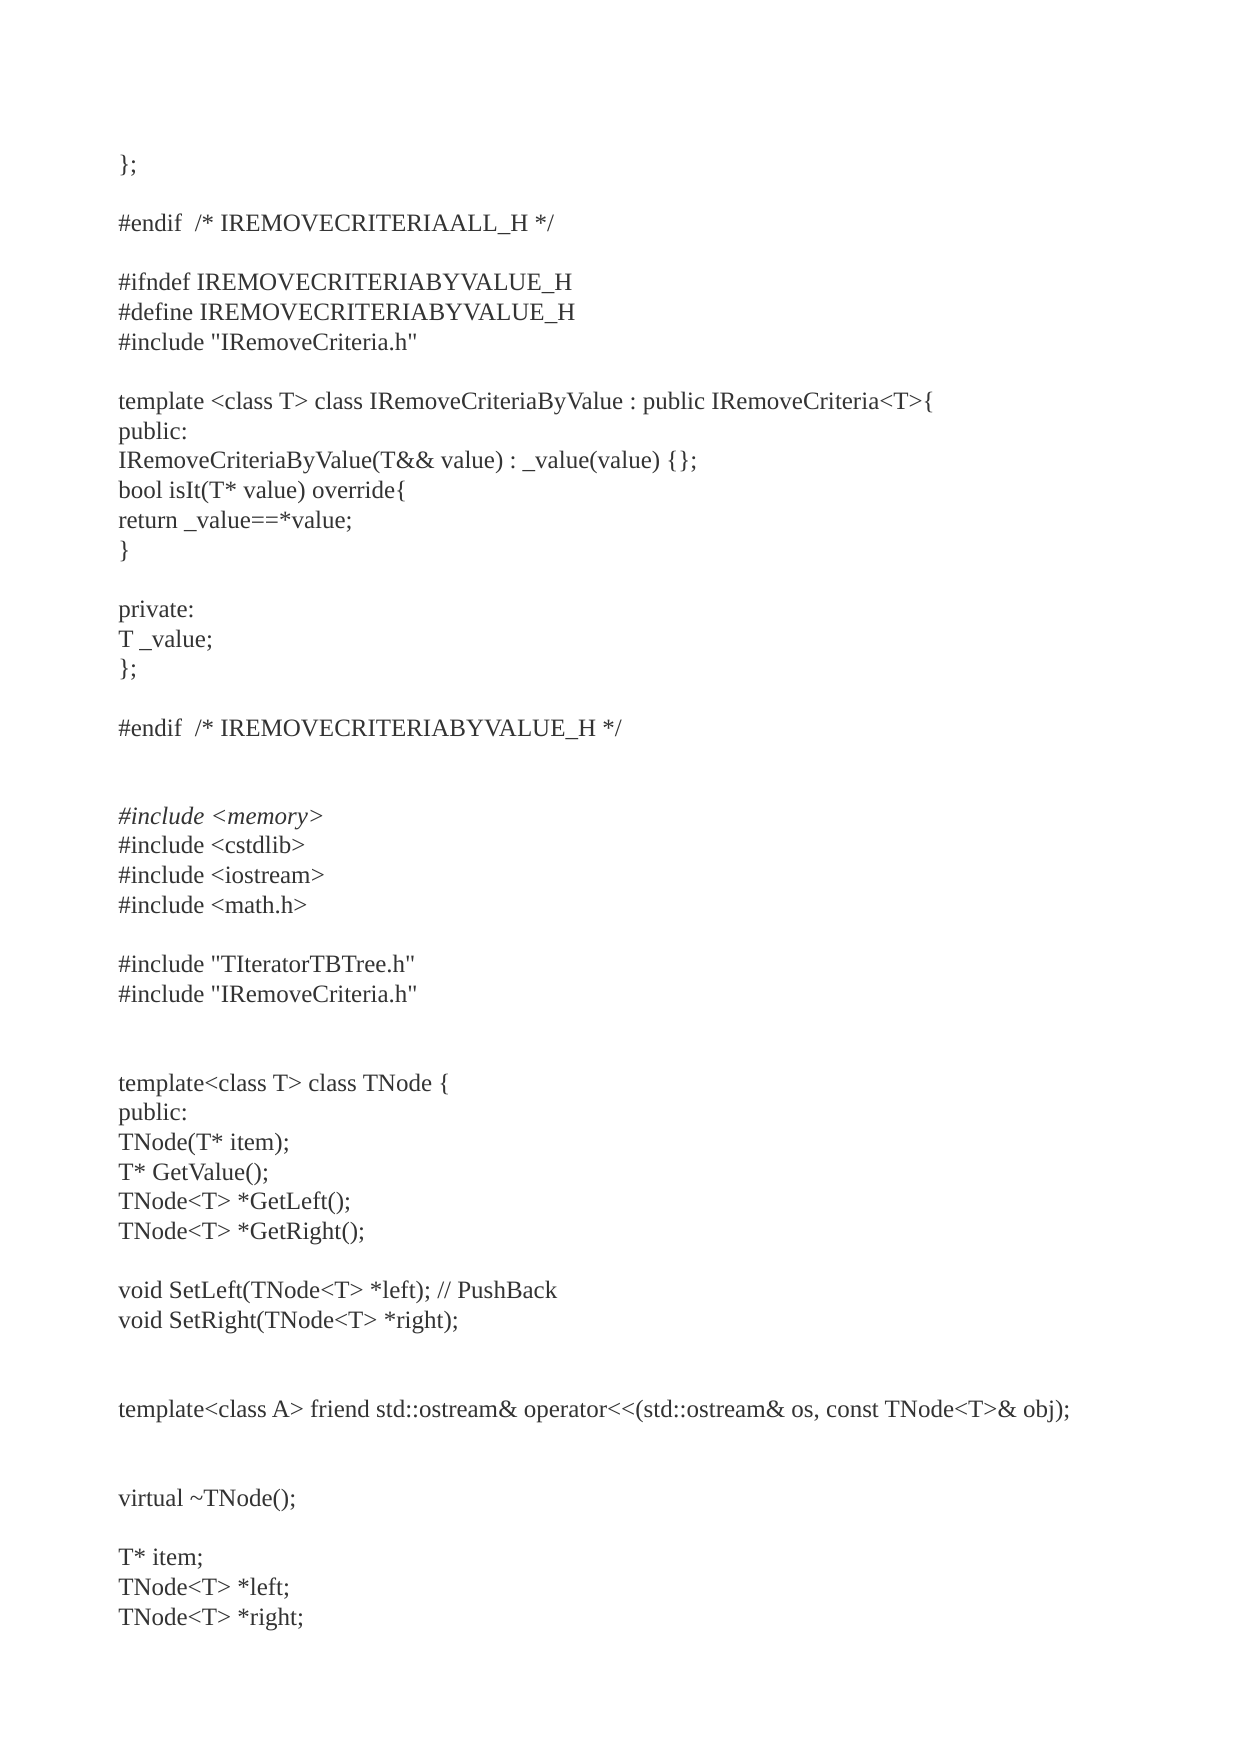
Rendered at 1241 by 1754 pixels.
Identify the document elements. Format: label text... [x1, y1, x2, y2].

text #include <cstdlib> [118, 829, 1122, 859]
text #define IREMOVECRITERIABYVALUE_H [118, 296, 1122, 326]
text public: [118, 415, 1122, 445]
text }; [118, 148, 1122, 177]
text IRemoveCriteriaByValue(T&& value) : _value(value) {}; [118, 445, 1122, 474]
text public: [118, 1096, 1122, 1126]
text bool isIt(T* value) override{ [118, 474, 1122, 504]
text return _value==*value; [118, 504, 1122, 534]
text } [118, 534, 1122, 563]
text private: [118, 593, 1122, 623]
text TNode<T> *left; [118, 1571, 1122, 1601]
text #include <math.h> [118, 889, 1122, 918]
text #endif /* IREMOVECRITERIAALL_H */ [118, 207, 1122, 237]
text void SetLeft(TNode<T> *left); // PushBack [118, 1274, 1122, 1304]
text #ifndef IREMOVECRITERIABYVALUE_H [118, 267, 1122, 296]
text }; [118, 652, 1122, 682]
text template <class T> class IRemoveCriteriaByValue : public IRemoveCriteria<T>{ [118, 385, 1122, 415]
text template<class A> friend std::ostream& operator<<(std::ostream& os, const TNode<T>& obj); [118, 1393, 1122, 1423]
text #include "TIteratorTBTree.h" [118, 948, 1122, 978]
text TNode(T* item); [118, 1126, 1122, 1156]
text template<class T> class TNode { [118, 1067, 1122, 1096]
text T* GetValue(); [118, 1156, 1122, 1186]
text T* item; [118, 1542, 1122, 1571]
text TNode<T> *right; [118, 1601, 1122, 1631]
text #include <memory> [118, 801, 1122, 829]
text void SetRight(TNode<T> *right); [118, 1304, 1122, 1334]
text TNode<T> *GetLeft(); [118, 1186, 1122, 1215]
text T _value; [118, 623, 1122, 652]
text #include "IRemoveCriteria.h" [118, 326, 1122, 356]
text virtual ~TNode(); [118, 1482, 1122, 1512]
text #include <iostream> [118, 859, 1122, 889]
text #include "IRemoveCriteria.h" [118, 978, 1122, 1008]
text TNode<T> *GetRight(); [118, 1215, 1122, 1245]
text #endif /* IREMOVECRITERIABYVALUE_H */ [118, 712, 1122, 742]
